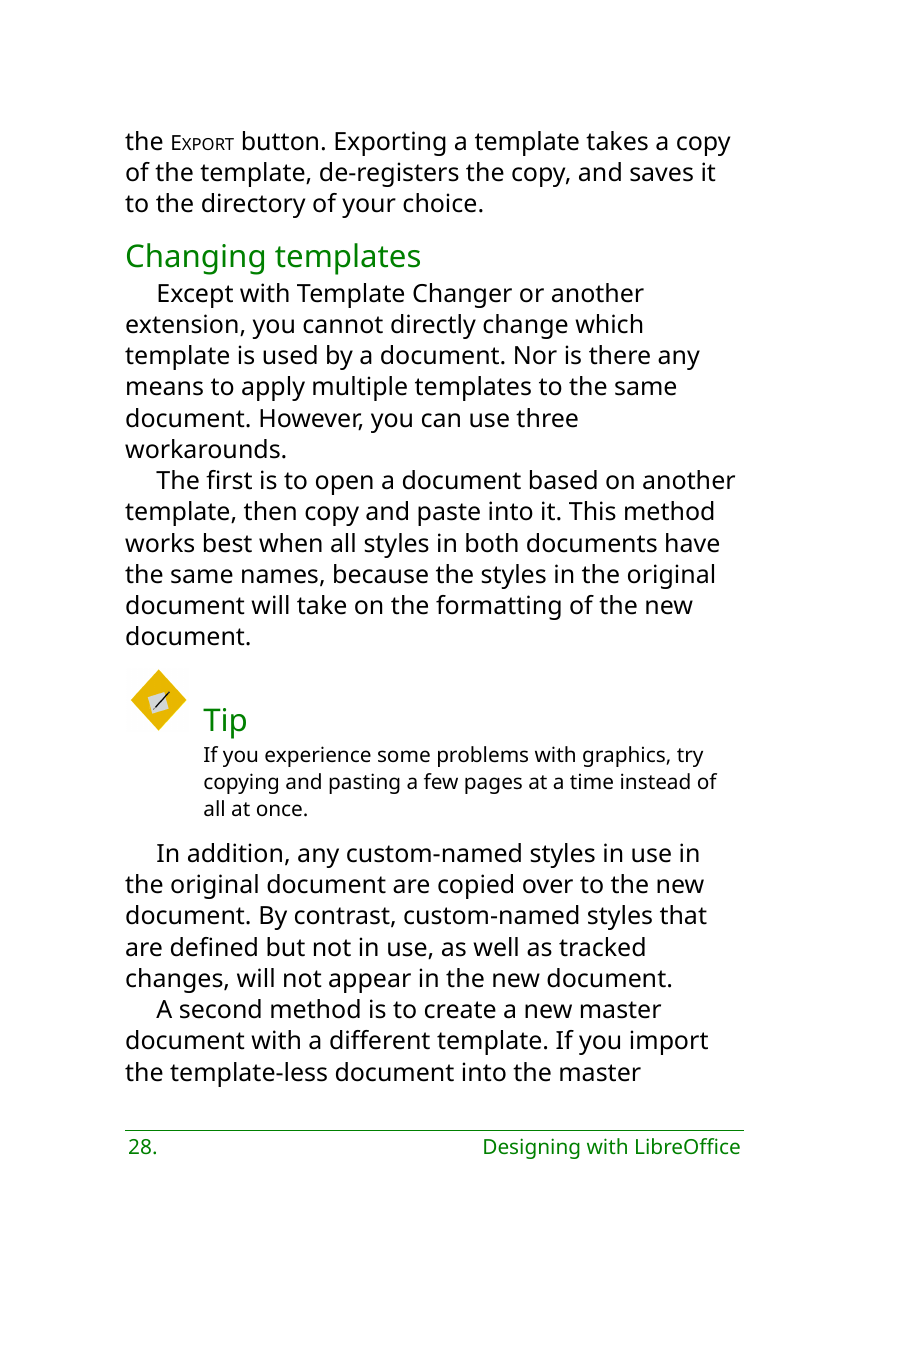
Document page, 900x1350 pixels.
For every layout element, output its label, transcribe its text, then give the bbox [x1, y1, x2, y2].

picture [126, 668, 189, 732]
subtitle Changing templates [125, 234, 744, 277]
text Except with Template Changer or another extension, you cannot directly change which template is used by a document. Nor is there any means to apply multiple templates to the same document. However, you can use three workarounds. [125, 277, 744, 464]
text A second method is to create a new master document with a different template. If you import the template-less document into the master [125, 993, 744, 1087]
text If you experience some problems with graphics, try copying and pasting a few pages at a time instead of all at once. [203, 740, 744, 822]
text the Export button. Exporting a template takes a copy of the template, de-registers the copy, and saves it to the directory of your choice. [125, 125, 744, 219]
text In addition, any custom-named styles in use in the original document are copied over to the new document. By contrast, custom-named styles that are defined but not in use, as well as tracked changes, will not appear in the new document. [125, 837, 744, 993]
text The first is to open a document based on another template, then copy and paste into it. This method works best when all styles in both documents have the same names, because the styles in the original document will take on the formatting of the new document. [125, 464, 744, 652]
list Tip [125, 668, 744, 740]
